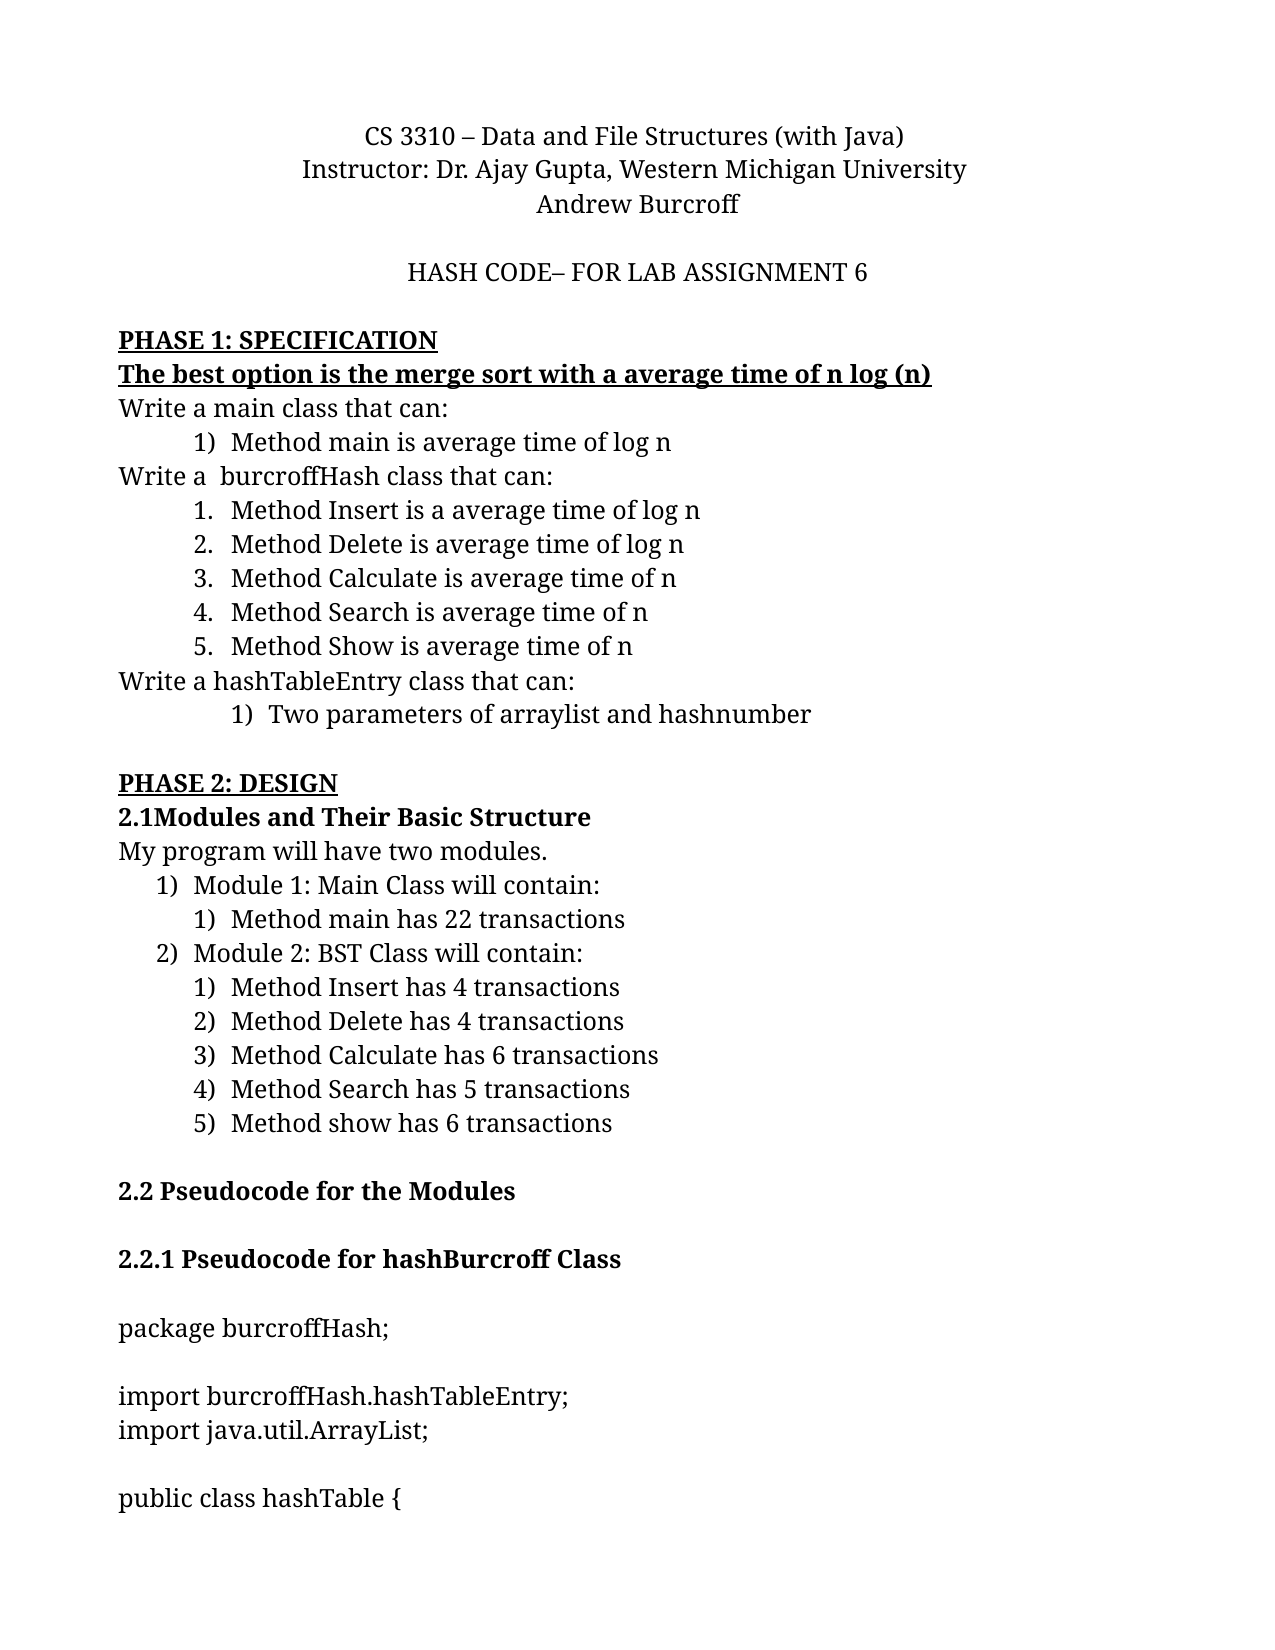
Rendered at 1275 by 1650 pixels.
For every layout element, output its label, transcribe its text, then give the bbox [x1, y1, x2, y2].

text PHASE 2: DESIGN [118, 765, 1157, 799]
text Write a burcroffHash class that can: [118, 459, 1157, 493]
text Write a hashTableEntry class that can: [118, 663, 1157, 697]
list Two parameters of arraylist and hashnumber [231, 697, 1157, 731]
text 2.1Modules and Their Basic Structure [118, 799, 1157, 833]
text import java.util.ArrayList; [118, 1412, 1157, 1447]
list Method Show is average time of n [193, 629, 1157, 663]
text 2.2 Pseudocode for the Modules [118, 1174, 1157, 1208]
list Method Delete is average time of log n [193, 527, 1157, 561]
list Method main is average time of log n [193, 425, 1157, 459]
text import burcroffHash.hashTableEntry; [118, 1378, 1157, 1412]
list Method Search is average time of n [193, 595, 1157, 629]
text Andrew Burcroff [118, 186, 1157, 220]
text package burcroffHash; [118, 1310, 1157, 1344]
text public class hashTable { [118, 1481, 1157, 1515]
text HASH CODE– FOR LAB ASSIGNMENT 6 [118, 254, 1157, 288]
list Method Insert is a average time of log n [193, 493, 1157, 527]
text CS 3310 – Data and File Structures (with Java) [118, 118, 1157, 152]
text Instructor: Dr. Ajay Gupta, Western Michigan University [118, 152, 1157, 186]
list Module 1: Main Class will contain: [156, 867, 1157, 902]
list Method Delete has 4 transactions [193, 1004, 1157, 1038]
list Module 2: BST Class will contain: [156, 936, 1157, 970]
list Method Calculate has 6 transactions [193, 1038, 1157, 1072]
text PHASE 1: SPECIFICATION The best option is the merge sort with a average time of n log (n) [118, 322, 1157, 391]
text Write a main class that can: [118, 391, 1157, 425]
list Method Search has 5 transactions [193, 1072, 1157, 1106]
list Method Calculate is average time of n [193, 561, 1157, 595]
list Method Insert has 4 transactions [193, 970, 1157, 1004]
text 2.2.1 Pseudocode for hashBurcroff Class [118, 1242, 1157, 1276]
list Method main has 22 transactions [193, 902, 1157, 936]
text My program will have two modules. [118, 833, 1157, 867]
list Method show has 6 transactions [193, 1106, 1157, 1140]
